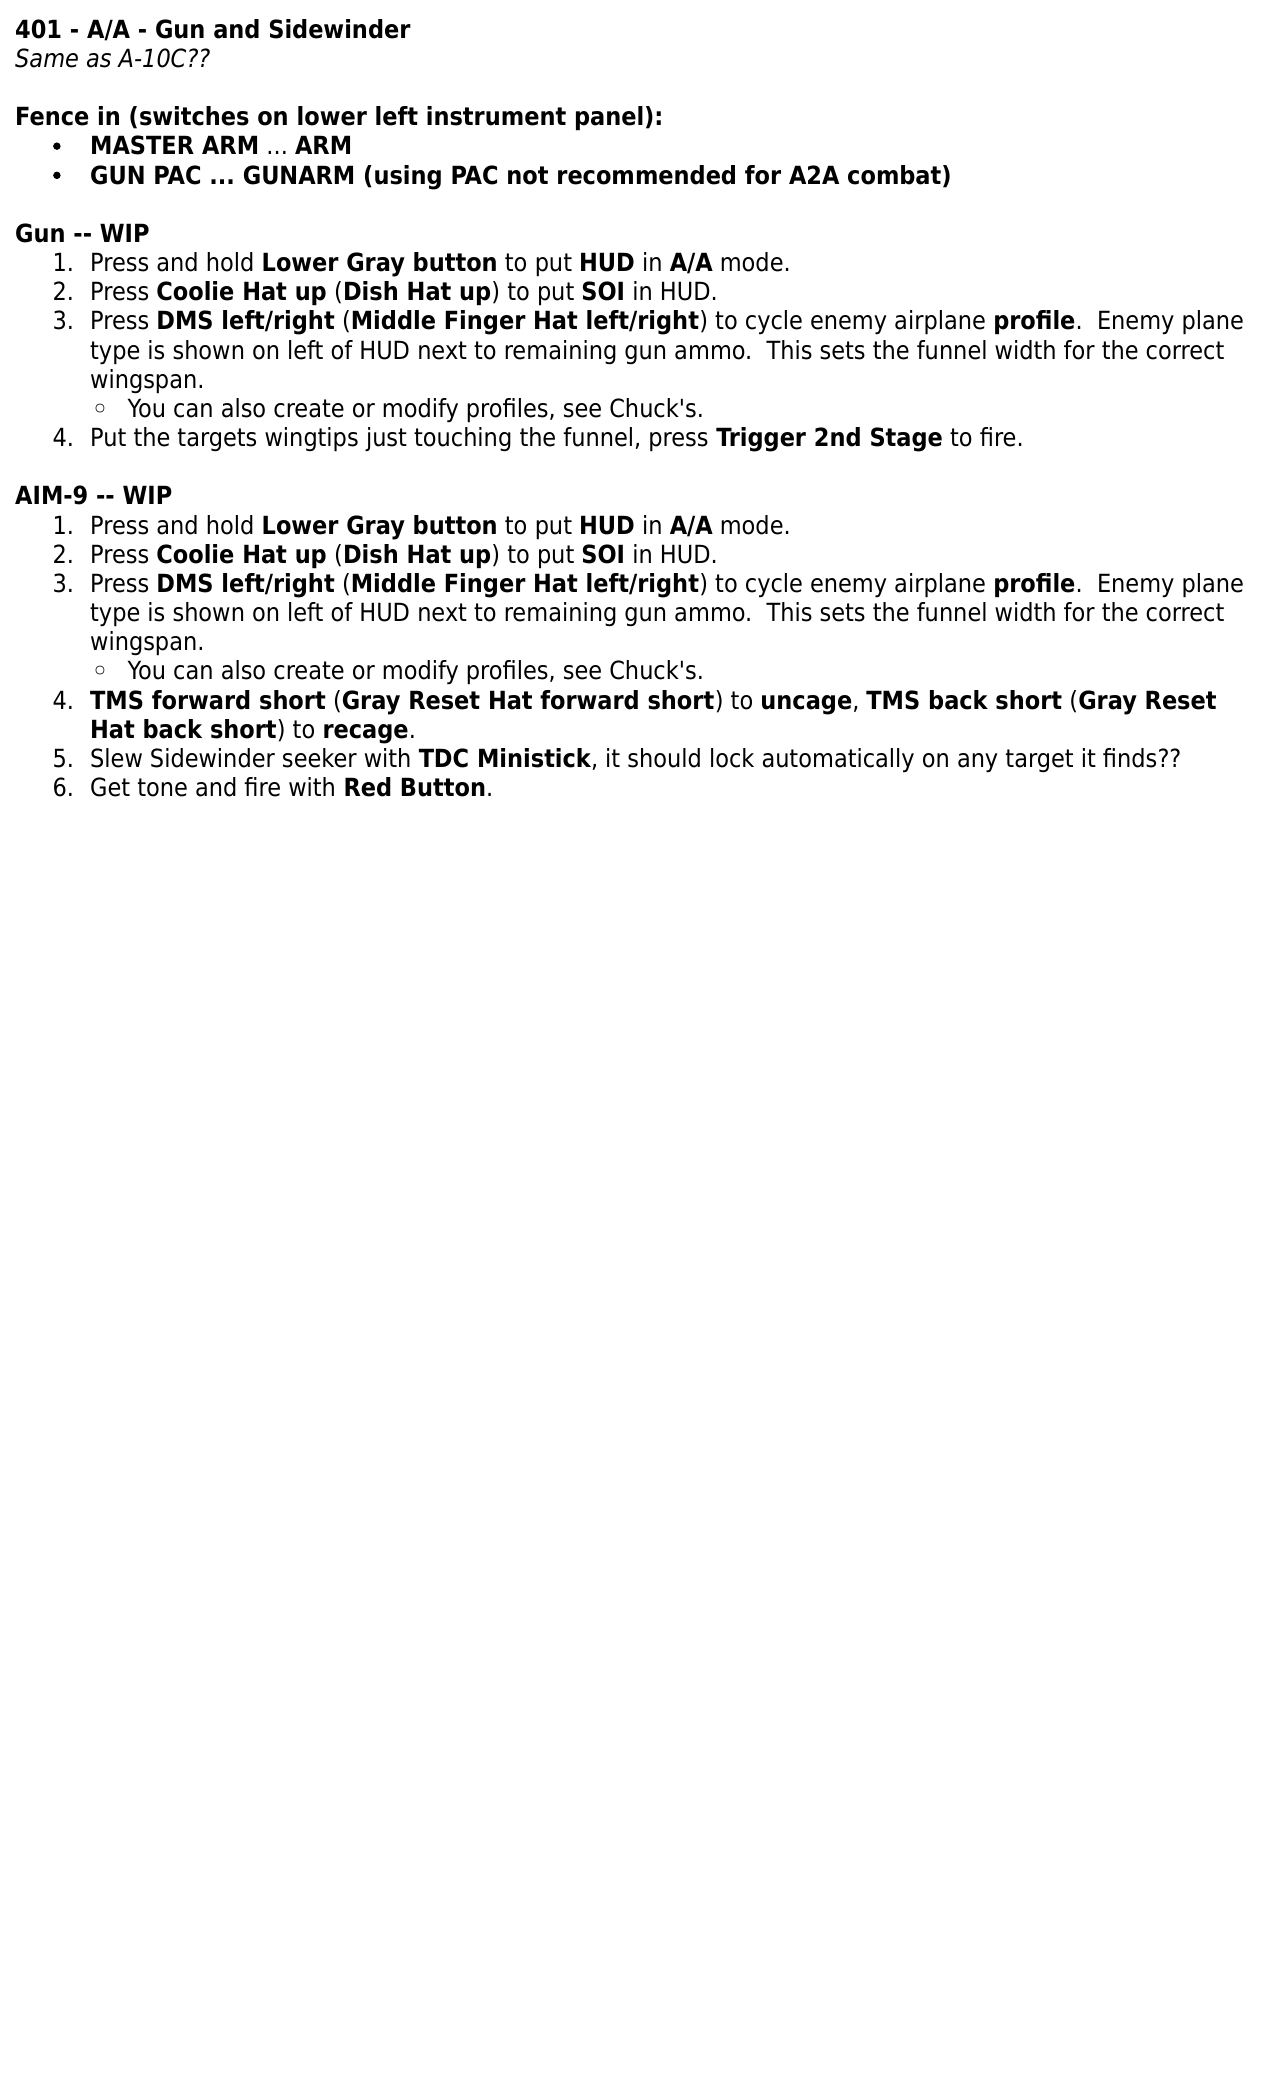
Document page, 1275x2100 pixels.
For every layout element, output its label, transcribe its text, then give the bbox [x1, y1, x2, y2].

text AIM-9 -- WIP [15, 482, 1260, 511]
list Get tone and fire with Red Button. [52, 773, 1260, 802]
list MASTER ARM ... ARM [52, 132, 1260, 161]
text 401 - A/A - Gun and Sidewinder [15, 15, 1260, 44]
list Press Coolie Hat up (Dish Hat up) to put SOI in HUD. [52, 540, 1260, 569]
list Press DMS left/right (Middle Finger Hat left/right) to cycle enemy airplane profile. Enemy plane type is shown on left of HUD next to remaining gun ammo. This sets the funnel width for the correct wingspan. [52, 307, 1260, 394]
text Same as A-10C?? [15, 44, 1260, 73]
list You can also create or modify profiles, see Chuck's. [90, 394, 1260, 423]
list GUN PAC ... GUNARM (using PAC not recommended for A2A combat) [52, 161, 1260, 190]
list Put the targets wingtips just touching the funnel, press Trigger 2nd Stage to fire. [52, 423, 1260, 452]
list You can also create or modify profiles, see Chuck's. [90, 657, 1260, 686]
text Fence in (switches on lower left instrument panel): [15, 102, 1260, 132]
list TMS forward short (Gray Reset Hat forward short) to uncage, TMS back short (Gray Reset Hat back short) to recage. [52, 686, 1260, 744]
list Press DMS left/right (Middle Finger Hat left/right) to cycle enemy airplane profile. Enemy plane type is shown on left of HUD next to remaining gun ammo. This sets the funnel width for the correct wingspan. [52, 569, 1260, 657]
list Press Coolie Hat up (Dish Hat up) to put SOI in HUD. [52, 277, 1260, 307]
list Press and hold Lower Gray button to put HUD in A/A mode. [52, 511, 1260, 540]
list Press and hold Lower Gray button to put HUD in A/A mode. [52, 248, 1260, 277]
text Gun -- WIP [15, 219, 1260, 248]
list Slew Sidewinder seeker with TDC Ministick, it should lock automatically on any target it finds?? [52, 744, 1260, 773]
